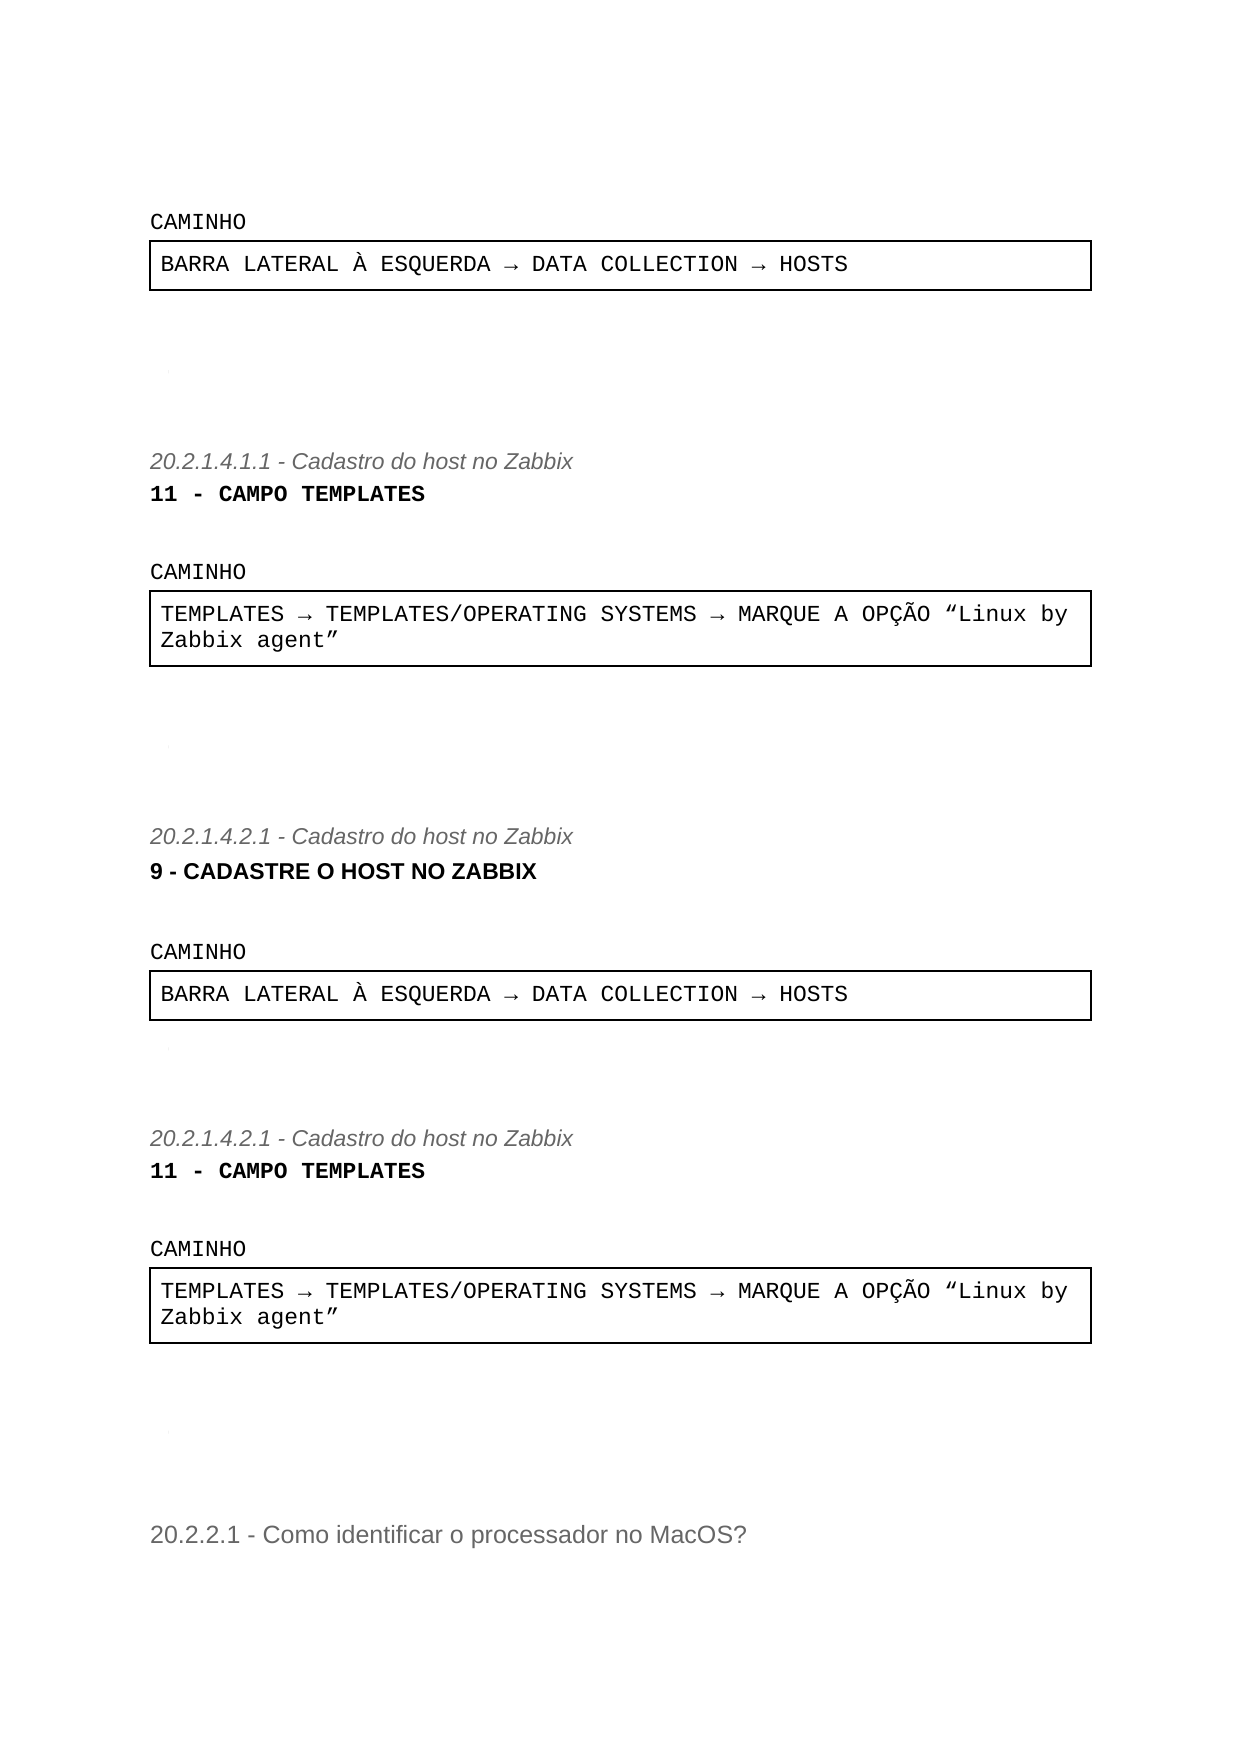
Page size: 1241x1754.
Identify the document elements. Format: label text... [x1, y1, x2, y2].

text CAMINHO [150, 940, 1090, 966]
subtitle 20.2.2.1 - Como identificar o processador no MacOS? [150, 1520, 1090, 1549]
text 9 - CADASTRE O HOST NO ZABBIX [150, 858, 1090, 884]
table_header TEMPLATES → TEMPLATES/OPERATING SYSTEMS → MARQUE A OPÇÃO “Linux by Zabbix agent” [151, 1269, 1090, 1342]
table_header TEMPLATES → TEMPLATES/OPERATING SYSTEMS → MARQUE A OPÇÃO “Linux by Zabbix agent” [151, 592, 1090, 665]
text 11 - CAMPO TEMPLATES [150, 483, 1090, 508]
table_header BARRA LATERAL À ESQUERDA → DATA COLLECTION → HOSTS [151, 242, 1090, 289]
subtitle 20.2.1.4.2.1 - Cadastro do host no Zabbix [150, 823, 1090, 849]
text CAMINHO [150, 560, 1090, 586]
table_header BARRA LATERAL À ESQUERDA → DATA COLLECTION → HOSTS [151, 972, 1090, 1019]
text CAMINHO [150, 210, 1090, 236]
text 11 - CAMPO TEMPLATES [150, 1160, 1090, 1186]
text CAMINHO [150, 1237, 1090, 1263]
subtitle 20.2.1.4.2.1 - Cadastro do host no Zabbix [150, 1125, 1090, 1151]
subtitle 20.2.1.4.1.1 - Cadastro do host no Zabbix [150, 448, 1090, 474]
